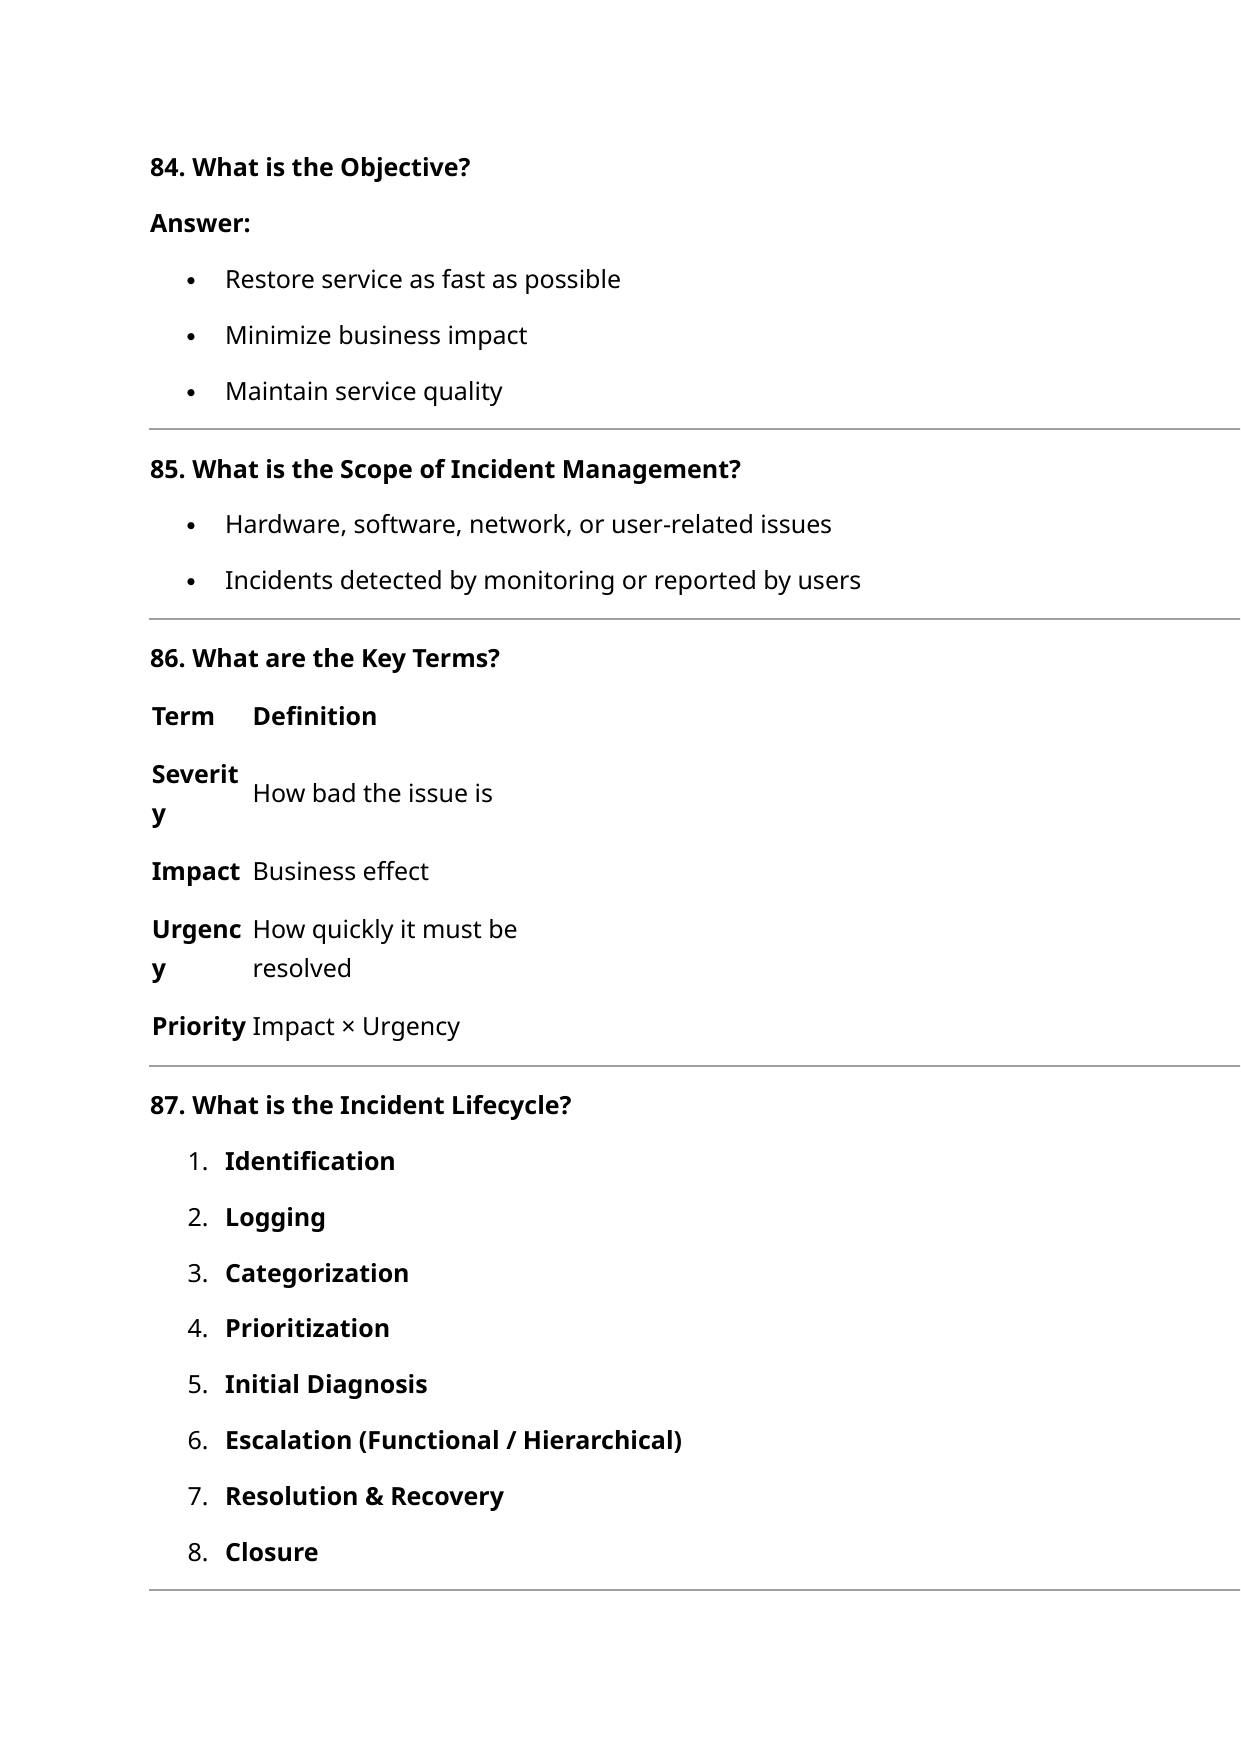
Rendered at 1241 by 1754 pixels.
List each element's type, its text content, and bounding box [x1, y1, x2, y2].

table_cell How bad the issue is [251, 755, 598, 852]
list Hardware, software, network, or user-related issues [187, 507, 1090, 541]
table_cell How quickly it must be resolved [251, 910, 598, 1007]
list Initial Diagnosis [187, 1367, 1090, 1401]
list Identification [187, 1143, 1090, 1178]
table_cell Impact [150, 852, 251, 910]
list Restore service as fast as possible [187, 262, 1090, 296]
table_cell Business effect [251, 852, 598, 910]
list Escalation (Functional / Hierarchical) [187, 1423, 1090, 1457]
text 86. What are the Key Terms? [150, 641, 1090, 675]
text 85. What is the Scope of Incident Management? [150, 451, 1090, 485]
list Categorization [187, 1255, 1090, 1289]
list Resolution & Recovery [187, 1478, 1090, 1513]
text Answer: [150, 206, 1090, 240]
list Logging [187, 1199, 1090, 1233]
list Incidents detected by monitoring or reported by users [187, 563, 1090, 597]
table_cell Priority [150, 1008, 251, 1065]
text 87. What is the Incident Lifecycle? [150, 1088, 1090, 1122]
list Prioritization [187, 1311, 1090, 1345]
table_header Term [150, 697, 251, 755]
list Minimize business impact [187, 317, 1090, 352]
table_cell Severity [150, 755, 251, 852]
table_cell Impact × Urgency [251, 1008, 598, 1065]
table_header Definition [251, 697, 598, 755]
list Maintain service quality [187, 373, 1090, 407]
list Closure [187, 1534, 1090, 1568]
table_cell Urgency [150, 910, 251, 1007]
text 84. What is the Objective? [150, 150, 1090, 184]
